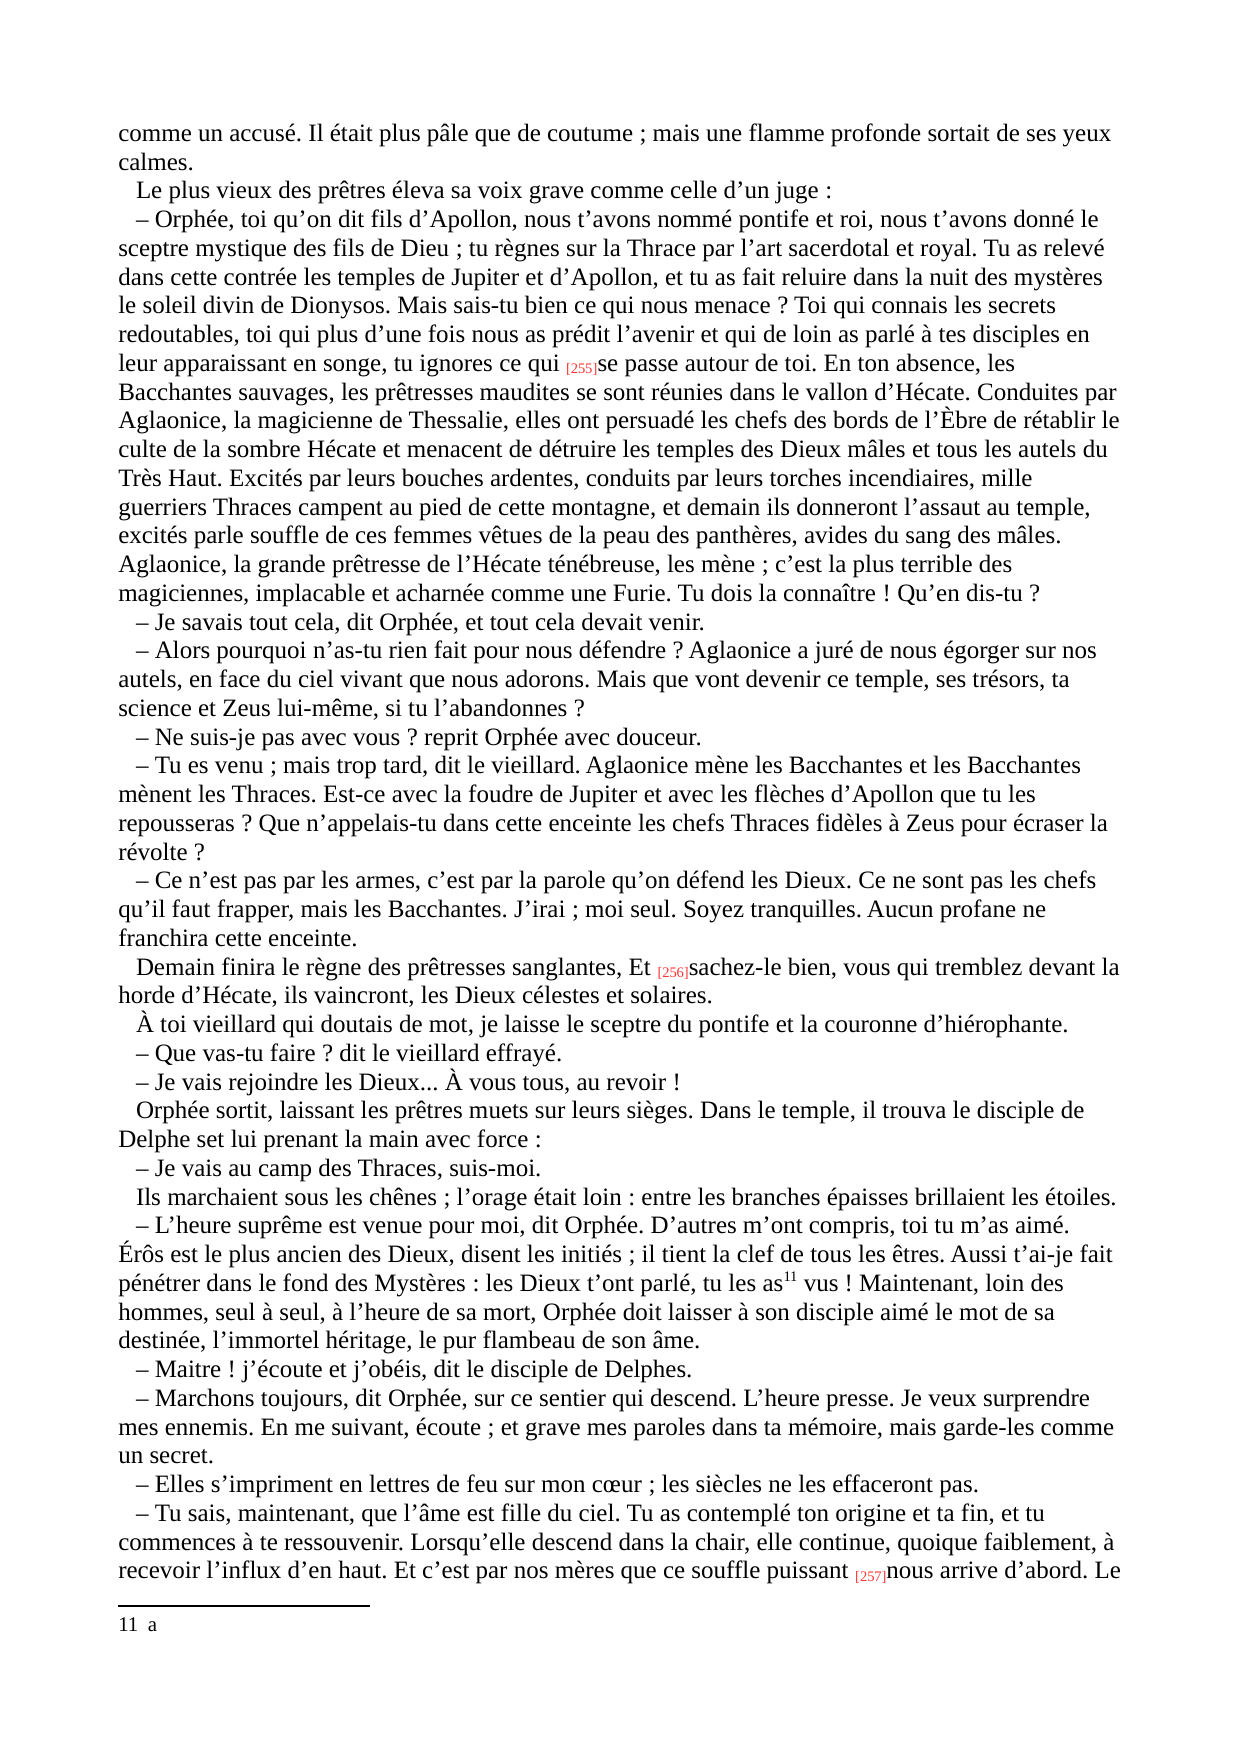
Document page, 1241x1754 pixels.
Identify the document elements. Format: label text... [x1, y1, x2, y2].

text À toi vieillard qui doutais de mot, je laisse le sceptre du pontife et la couronne d’hiérophante. [118, 1009, 1122, 1038]
text – Je savais tout cela, dit Orphée, et tout cela devait venir. [118, 607, 1122, 636]
text Demain finira le règne des prêtresses sanglantes, Et [256]sachez-le bien, vous qui tremblez devant la horde d’Hécate, ils vaincront, les Dieux célestes et solaires. [118, 952, 1122, 1009]
text a [118, 1612, 1122, 1636]
text – Tu es venu ; mais trop tard, dit le vieillard. Aglaonice mène les Bacchantes et les Bacchantes mènent les Thraces. Est-ce avec la foudre de Jupiter et avec les flèches d’Apollon que tu les repousseras ? Que n’appelais-tu dans cette enceinte les chefs Thraces fidèles à Zeus pour écraser la révolte ? [118, 751, 1122, 866]
text – Marchons toujours, dit Orphée, sur ce sentier qui descend. L’heure presse. Je veux surprendre mes ennemis. En me suivant, écoute ; et grave mes paroles dans ta mémoire, mais garde-les comme un secret. [118, 1383, 1122, 1469]
text – Tu sais, maintenant, que l’âme est fille du ciel. Tu as contemplé ton origine et ta fin, et tu commences à te ressouvenir. Lorsqu’elle descend dans la chair, elle continue, quoique faiblement, à recevoir l’influx d’en haut. Et c’est par nos mères que ce souffle puissant [257]nous arrive d’abord. Le [118, 1498, 1122, 1584]
text Le plus vieux des prêtres éleva sa voix grave comme celle d’un juge : [118, 176, 1122, 204]
text – Je vais au camp des Thraces, suis-moi. [118, 1153, 1122, 1182]
text – Maitre ! j’écoute et j’obéis, dit le disciple de Delphes. [118, 1354, 1122, 1383]
text – Ne suis-je pas avec vous ? reprit Orphée avec douceur. [118, 722, 1122, 751]
text Orphée sortit, laissant les prêtres muets sur leurs sièges. Dans le temple, il trouva le disciple de Delphe set lui prenant la main avec force : [118, 1096, 1122, 1153]
text – Alors pourquoi n’as-tu rien fait pour nous défendre ? Aglaonice a juré de nous égorger sur nos autels, en face du ciel vivant que nous adorons. Mais que vont devenir ce temple, ses trésors, ta science et Zeus lui-même, si tu l’abandonnes ? [118, 636, 1122, 722]
text comme un accusé. Il était plus pâle que de coutume ; mais une flamme profonde sortait de ses yeux calmes. [118, 118, 1122, 176]
text – Orphée, toi qu’on dit fils d’Apollon, nous t’avons nommé pontife et roi, nous t’avons donné le sceptre mystique des fils de Dieu ; tu règnes sur la Thrace par l’art sacerdotal et royal. Tu as relevé dans cette contrée les temples de Jupiter et d’Apollon, et tu as fait reluire dans la nuit des mystères le soleil divin de Dionysos. Mais sais-tu bien ce qui nous menace ? Toi qui connais les secrets redoutables, toi qui plus d’une fois nous as prédit l’avenir et qui de loin as parlé à tes disciples en leur apparaissant en songe, tu ignores ce qui [255]se passe autour de toi. En ton absence, les Bacchantes sauvages, les prêtresses maudites se sont réunies dans le vallon d’Hécate. Conduites par Aglaonice, la magicienne de Thessalie, elles ont persuadé les chefs des bords de l’Èbre de rétablir le culte de la sombre Hécate et menacent de détruire les temples des Dieux mâles et tous les autels du Très Haut. Excités par leurs bouches ardentes, conduits par leurs torches incendiaires, mille guerriers Thraces campent au pied de cette montagne, et demain ils donneront l’assaut au temple, excités parle souffle de ces femmes vêtues de la peau des panthères, avides du sang des mâles. Aglaonice, la grande prêtresse de l’Hécate ténébreuse, les mène ; c’est la plus terrible des magiciennes, implacable et acharnée comme une Furie. Tu dois la connaître ! Qu’en dis-tu ? [118, 204, 1122, 607]
text – L’heure suprême est venue pour moi, dit Orphée. D’autres m’ont compris, toi tu m’as aimé. Érôs est le plus ancien des Dieux, disent les initiés ; il tient la clef de tous les êtres. Aussi t’ai-je fait pénétrer dans le fond des Mystères : les Dieux t’ont parlé, tu les as vus ! Maintenant, loin des hommes, seul à seul, à l’heure de sa mort, Orphée doit laisser à son disciple aimé le mot de sa destinée, l’immortel héritage, le pur flambeau de son âme. [118, 1211, 1122, 1354]
text – Ce n’est pas par les armes, c’est par la parole qu’on défend les Dieux. Ce ne sont pas les chefs qu’il faut frapper, mais les Bacchantes. J’irai ; moi seul. Soyez tranquilles. Aucun profane ne franchira cette enceinte. [118, 866, 1122, 952]
text – Que vas-tu faire ? dit le vieillard effrayé. [118, 1038, 1122, 1067]
text – Je vais rejoindre les Dieux... À vous tous, au revoir ! [118, 1067, 1122, 1096]
text – Elles s’impriment en lettres de feu sur mon cœur ; les siècles ne les effaceront pas. [118, 1469, 1122, 1498]
text Ils marchaient sous les chênes ; l’orage était loin : entre les branches épaisses brillaient les étoiles. [118, 1182, 1122, 1211]
